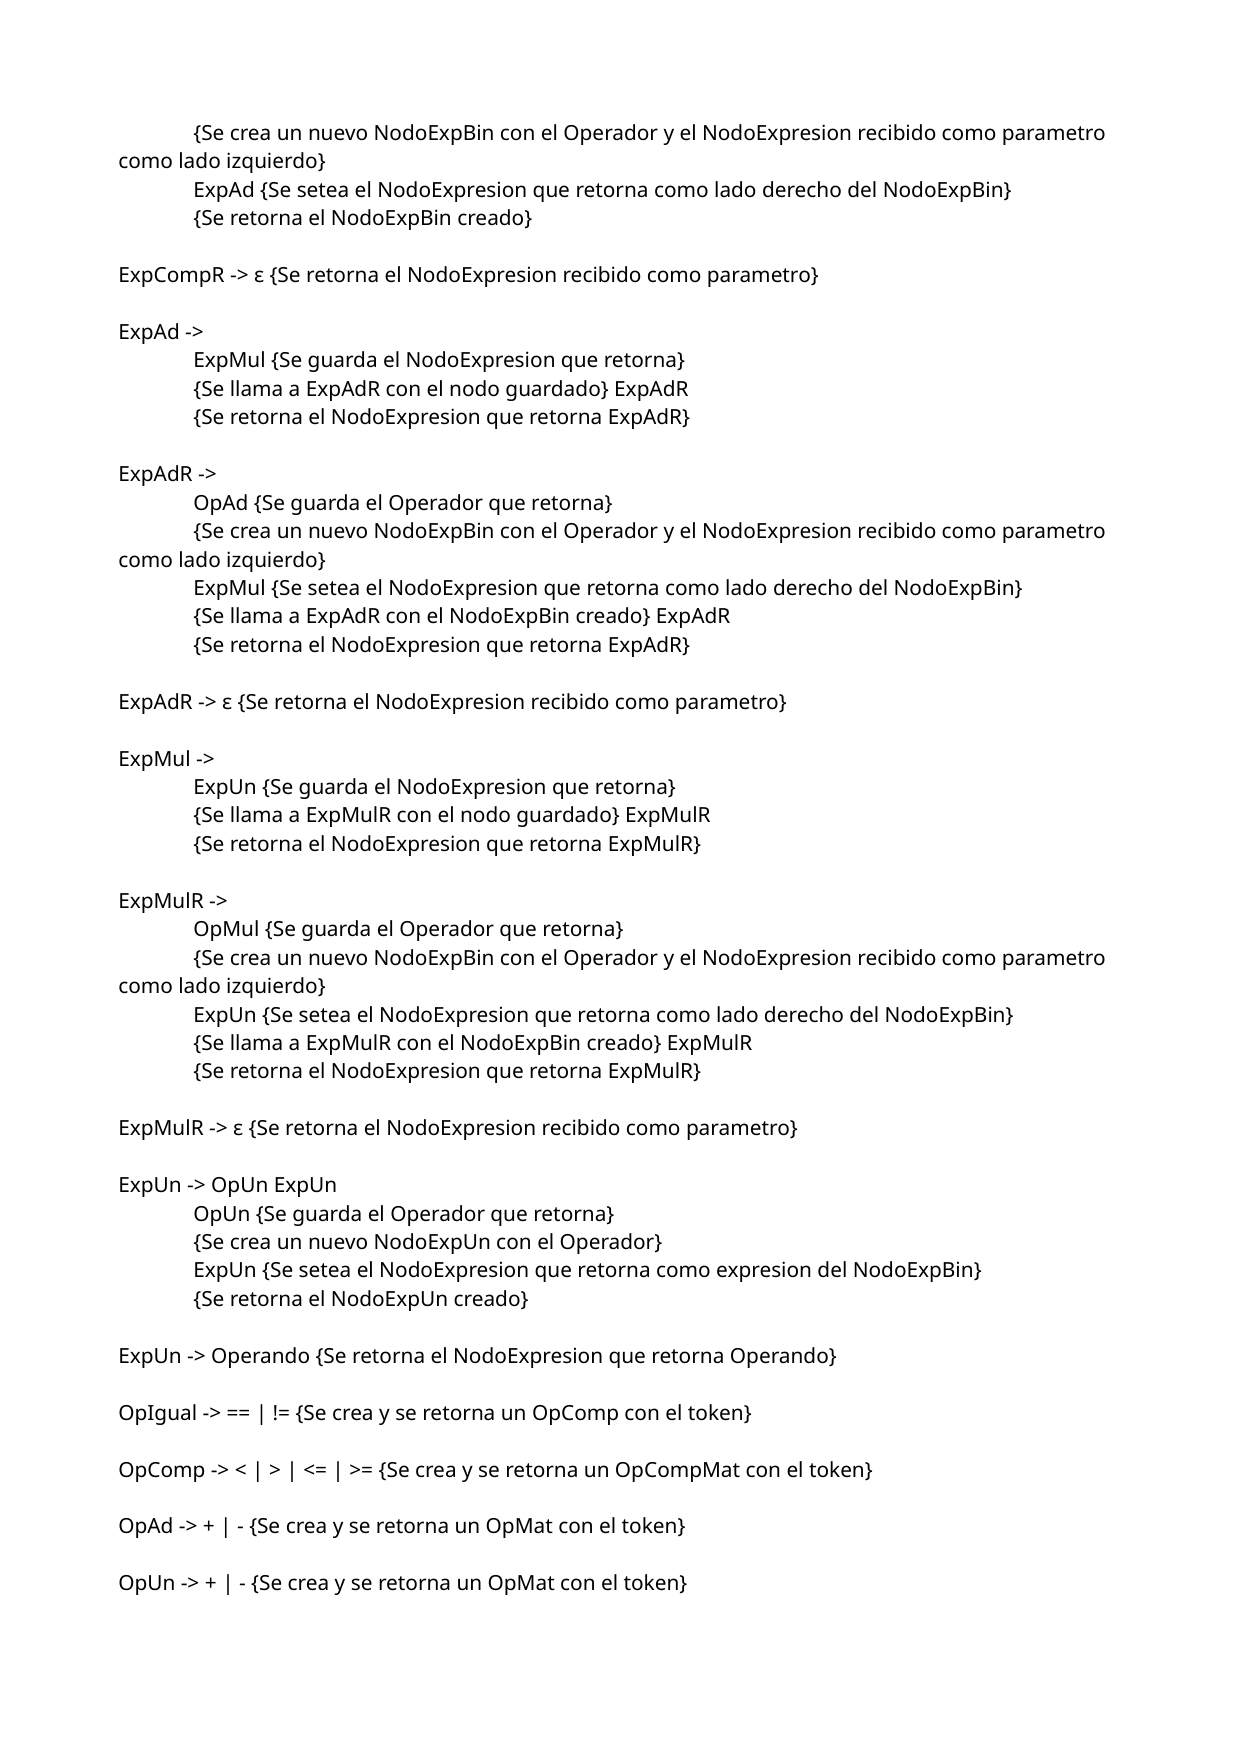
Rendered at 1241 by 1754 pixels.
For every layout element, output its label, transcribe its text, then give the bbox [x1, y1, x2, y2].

text ExpMul {Se guarda el NodoExpresion que retorna} [118, 346, 1122, 374]
text {Se crea un nuevo NodoExpBin con el Operador y el NodoExpresion recibido como parametro como lado izquierdo} [118, 118, 1122, 175]
text OpAd -> + | - {Se crea y se retorna un OpMat con el token} [118, 1512, 1122, 1540]
text OpAd {Se guarda el Operador que retorna} [118, 488, 1122, 516]
text ExpAdR -> ε {Se retorna el NodoExpresion recibido como parametro} [118, 687, 1122, 715]
text ExpAd -> [118, 317, 1122, 346]
text {Se llama a ExpAdR con el nodo guardado} ExpAdR [118, 374, 1122, 402]
text {Se retorna el NodoExpresion que retorna ExpAdR} [118, 630, 1122, 658]
text {Se llama a ExpMulR con el nodo guardado} ExpMulR [118, 801, 1122, 829]
text OpComp -> < | > | <= | >= {Se crea y se retorna un OpCompMat con el token} [118, 1455, 1122, 1483]
text {Se retorna el NodoExpUn creado} [118, 1284, 1122, 1312]
text {Se retorna el NodoExpresion que retorna ExpMulR} [118, 1057, 1122, 1085]
text {Se llama a ExpAdR con el NodoExpBin creado} ExpAdR [118, 602, 1122, 630]
text ExpCompR -> ε {Se retorna el NodoExpresion recibido como parametro} [118, 260, 1122, 289]
text {Se crea un nuevo NodoExpBin con el Operador y el NodoExpresion recibido como parametro como lado izquierdo} [118, 943, 1122, 1000]
text {Se retorna el NodoExpresion que retorna ExpMulR} [118, 829, 1122, 857]
text ExpUn {Se setea el NodoExpresion que retorna como expresion del NodoExpBin} [118, 1256, 1122, 1284]
text ExpUn {Se setea el NodoExpresion que retorna como lado derecho del NodoExpBin} [118, 1000, 1122, 1028]
text ExpAdR -> [118, 459, 1122, 488]
text {Se retorna el NodoExpresion que retorna ExpAdR} [118, 402, 1122, 431]
text ExpMulR -> [118, 886, 1122, 914]
text OpUn {Se guarda el Operador que retorna} [118, 1199, 1122, 1227]
text {Se llama a ExpMulR con el NodoExpBin creado} ExpMulR [118, 1028, 1122, 1057]
text OpMul {Se guarda el Operador que retorna} [118, 914, 1122, 943]
text ExpMul -> [118, 744, 1122, 772]
text ExpAd {Se setea el NodoExpresion que retorna como lado derecho del NodoExpBin} [118, 175, 1122, 203]
text ExpUn -> OpUn ExpUn [118, 1170, 1122, 1199]
text {Se crea un nuevo NodoExpUn con el Operador} [118, 1227, 1122, 1256]
text OpIgual -> == | != {Se crea y se retorna un OpComp con el token} [118, 1398, 1122, 1426]
text {Se crea un nuevo NodoExpBin con el Operador y el NodoExpresion recibido como parametro como lado izquierdo} [118, 516, 1122, 573]
text {Se retorna el NodoExpBin creado} [118, 203, 1122, 232]
text ExpMul {Se setea el NodoExpresion que retorna como lado derecho del NodoExpBin} [118, 573, 1122, 602]
text ExpUn {Se guarda el NodoExpresion que retorna} [118, 772, 1122, 801]
text OpUn -> + | - {Se crea y se retorna un OpMat con el token} [118, 1568, 1122, 1597]
text ExpUn -> Operando {Se retorna el NodoExpresion que retorna Operando} [118, 1341, 1122, 1369]
text ExpMulR -> ε {Se retorna el NodoExpresion recibido como parametro} [118, 1113, 1122, 1142]
